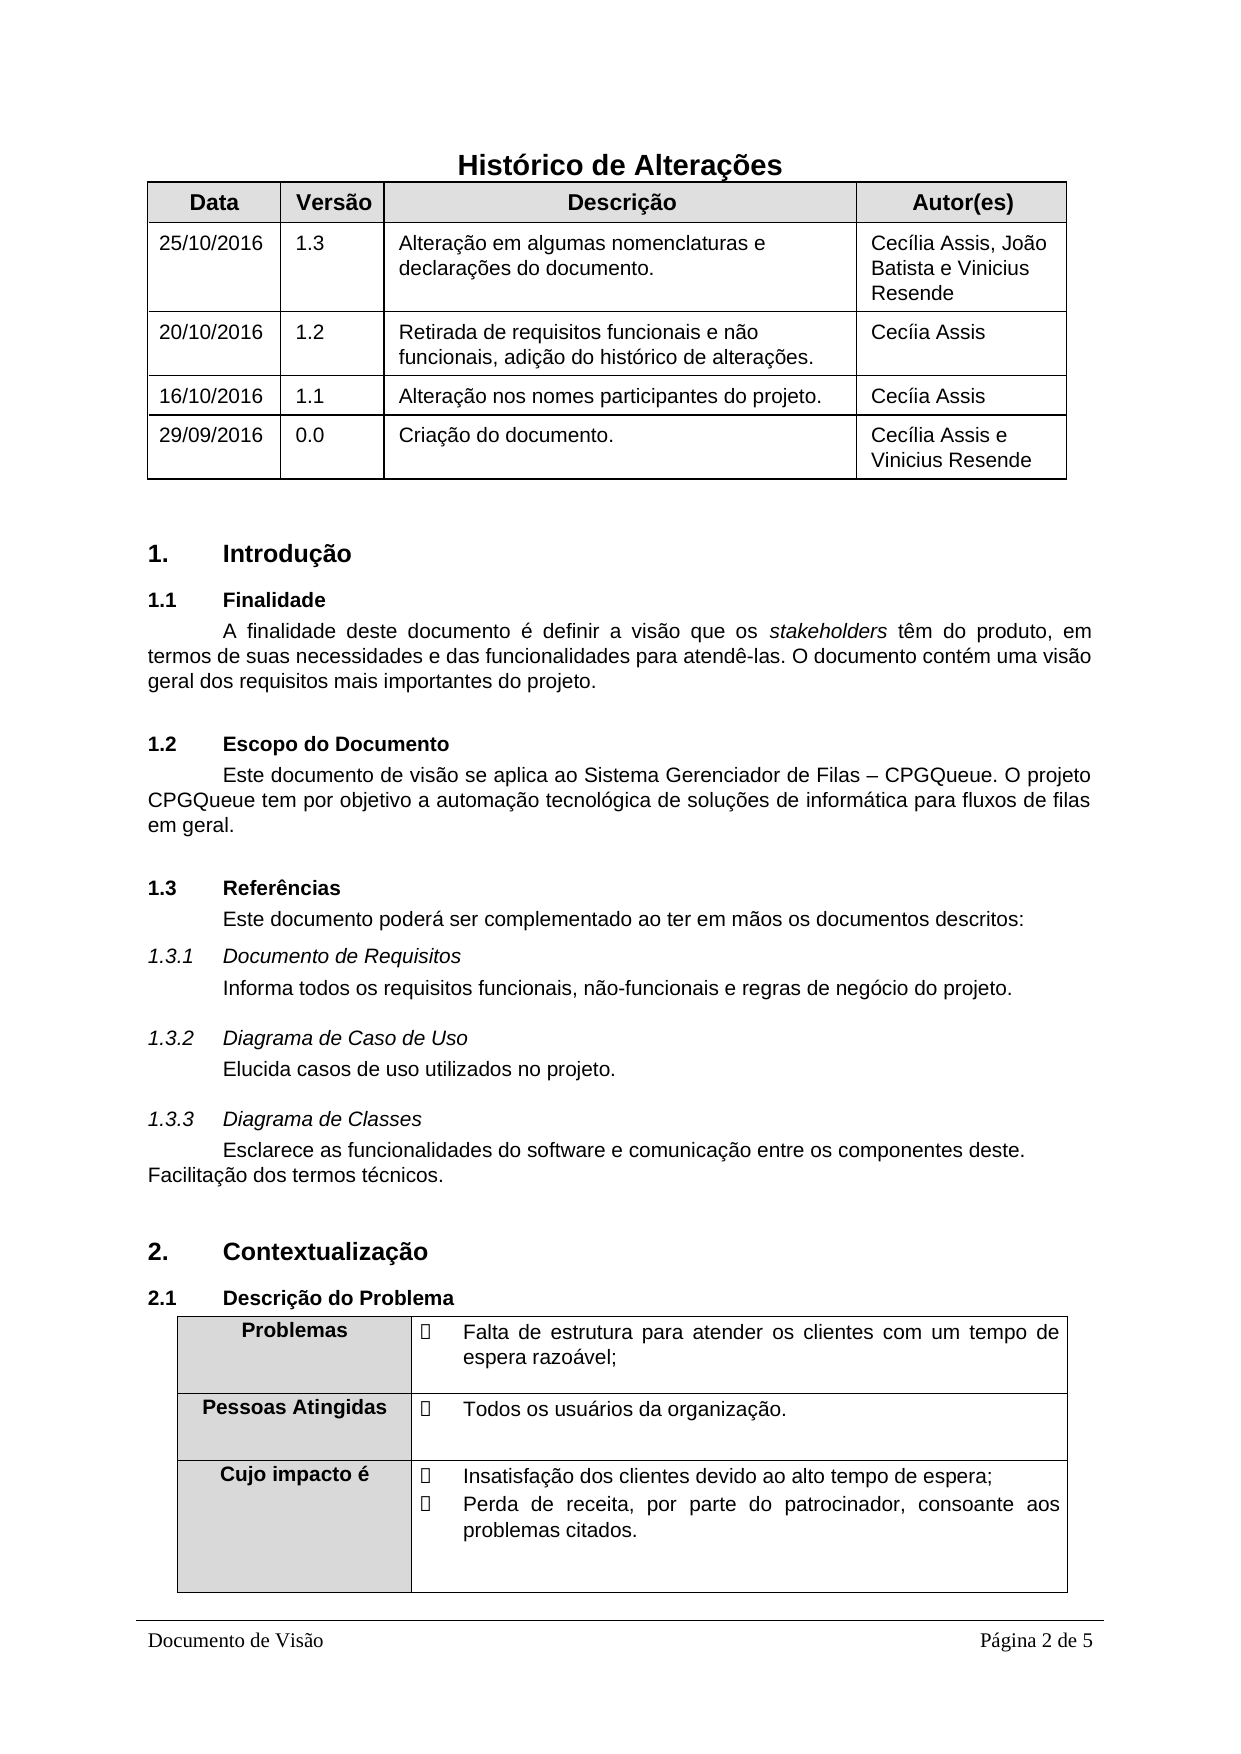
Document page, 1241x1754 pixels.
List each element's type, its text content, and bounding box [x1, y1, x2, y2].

table_cell Alteração em algumas nomenclaturas e declarações do documento. [385, 223, 856, 311]
table_cell Alteração nos nomes participantes do projeto. [385, 376, 856, 414]
table_header Problemas [178, 1317, 411, 1393]
table_cell 29/09/2016 [148, 415, 280, 478]
table_header Descrição [385, 183, 856, 222]
text Histórico de Alterações [148, 148, 1092, 181]
subtitle Finalidade [148, 587, 1092, 612]
subtitle Introdução [148, 539, 1092, 568]
text Este documento poderá ser complementado ao ter em mãos os documentos descritos: [223, 906, 1092, 931]
table_cell Insatisfação dos clientes devido ao alto tempo de espera; Perda de receita, por parte do patrocinador, consoante aos problemas citados. [412, 1461, 1067, 1592]
table_cell Cecília Assis e Vinicius Resende [857, 416, 1066, 478]
subtitle Diagrama de Classes [148, 1106, 1092, 1131]
table_cell Criação do documento. [385, 416, 856, 478]
table_cell 16/10/2016 [148, 376, 280, 414]
table_cell 0.0 [281, 416, 383, 478]
text A finalidade deste documento é definir a visão que os stakeholders têm do produto, em termos de suas necessidades e das funcionalidades para atendê-las. O documento contém uma visão geral dos requisitos mais importantes do projeto. [148, 618, 1092, 693]
table_cell Cecília Assis, João Batista e Vinicius Resende [857, 223, 1066, 311]
table_header Data [148, 183, 280, 222]
table_cell Cujo impacto é [178, 1461, 411, 1592]
table_header Versão [281, 183, 383, 222]
text Informa todos os requisitos funcionais, não-funcionais e regras de negócio do projeto. [223, 974, 1092, 999]
table_cell Todos os usuários da organização. [412, 1394, 1067, 1460]
subtitle Escopo do Documento [148, 731, 1092, 756]
table_cell 1.2 [281, 312, 383, 375]
table_cell Cecíia Assis [857, 312, 1066, 375]
table_header Falta de estrutura para atender os clientes com um tempo de espera razoável; [412, 1317, 1067, 1393]
table_cell 1.3 [281, 223, 383, 311]
table_cell Cecíia Assis [857, 376, 1066, 414]
table_cell 1.1 [281, 376, 383, 414]
subtitle Contextualização [148, 1237, 1092, 1266]
subtitle Referências [148, 874, 1092, 899]
text Esclarece as funcionalidades do software e comunicação entre os componentes deste. Facilitação dos termos técnicos. [148, 1137, 1092, 1187]
text Elucida casos de uso utilizados no projeto. [223, 1056, 1092, 1081]
table_header Autor(es) [857, 183, 1066, 222]
table_cell Pessoas Atingidas [178, 1394, 411, 1460]
table_cell 25/10/2016 [148, 223, 280, 311]
table_cell 20/10/2016 [148, 312, 280, 375]
subtitle Diagrama de Caso de Uso [148, 1024, 1092, 1049]
subtitle Descrição do Problema [148, 1284, 1092, 1309]
text Este documento de visão se aplica ao Sistema Gerenciador de Filas – CPGQueue. O projeto CPGQueue tem por objetivo a automação tecnológica de soluções de informática para fluxos de filas em geral. [148, 762, 1092, 837]
subtitle Documento de Requisitos [148, 943, 1092, 968]
table_cell Retirada de requisitos funcionais e não funcionais, adição do histórico de alterações. [385, 312, 856, 375]
